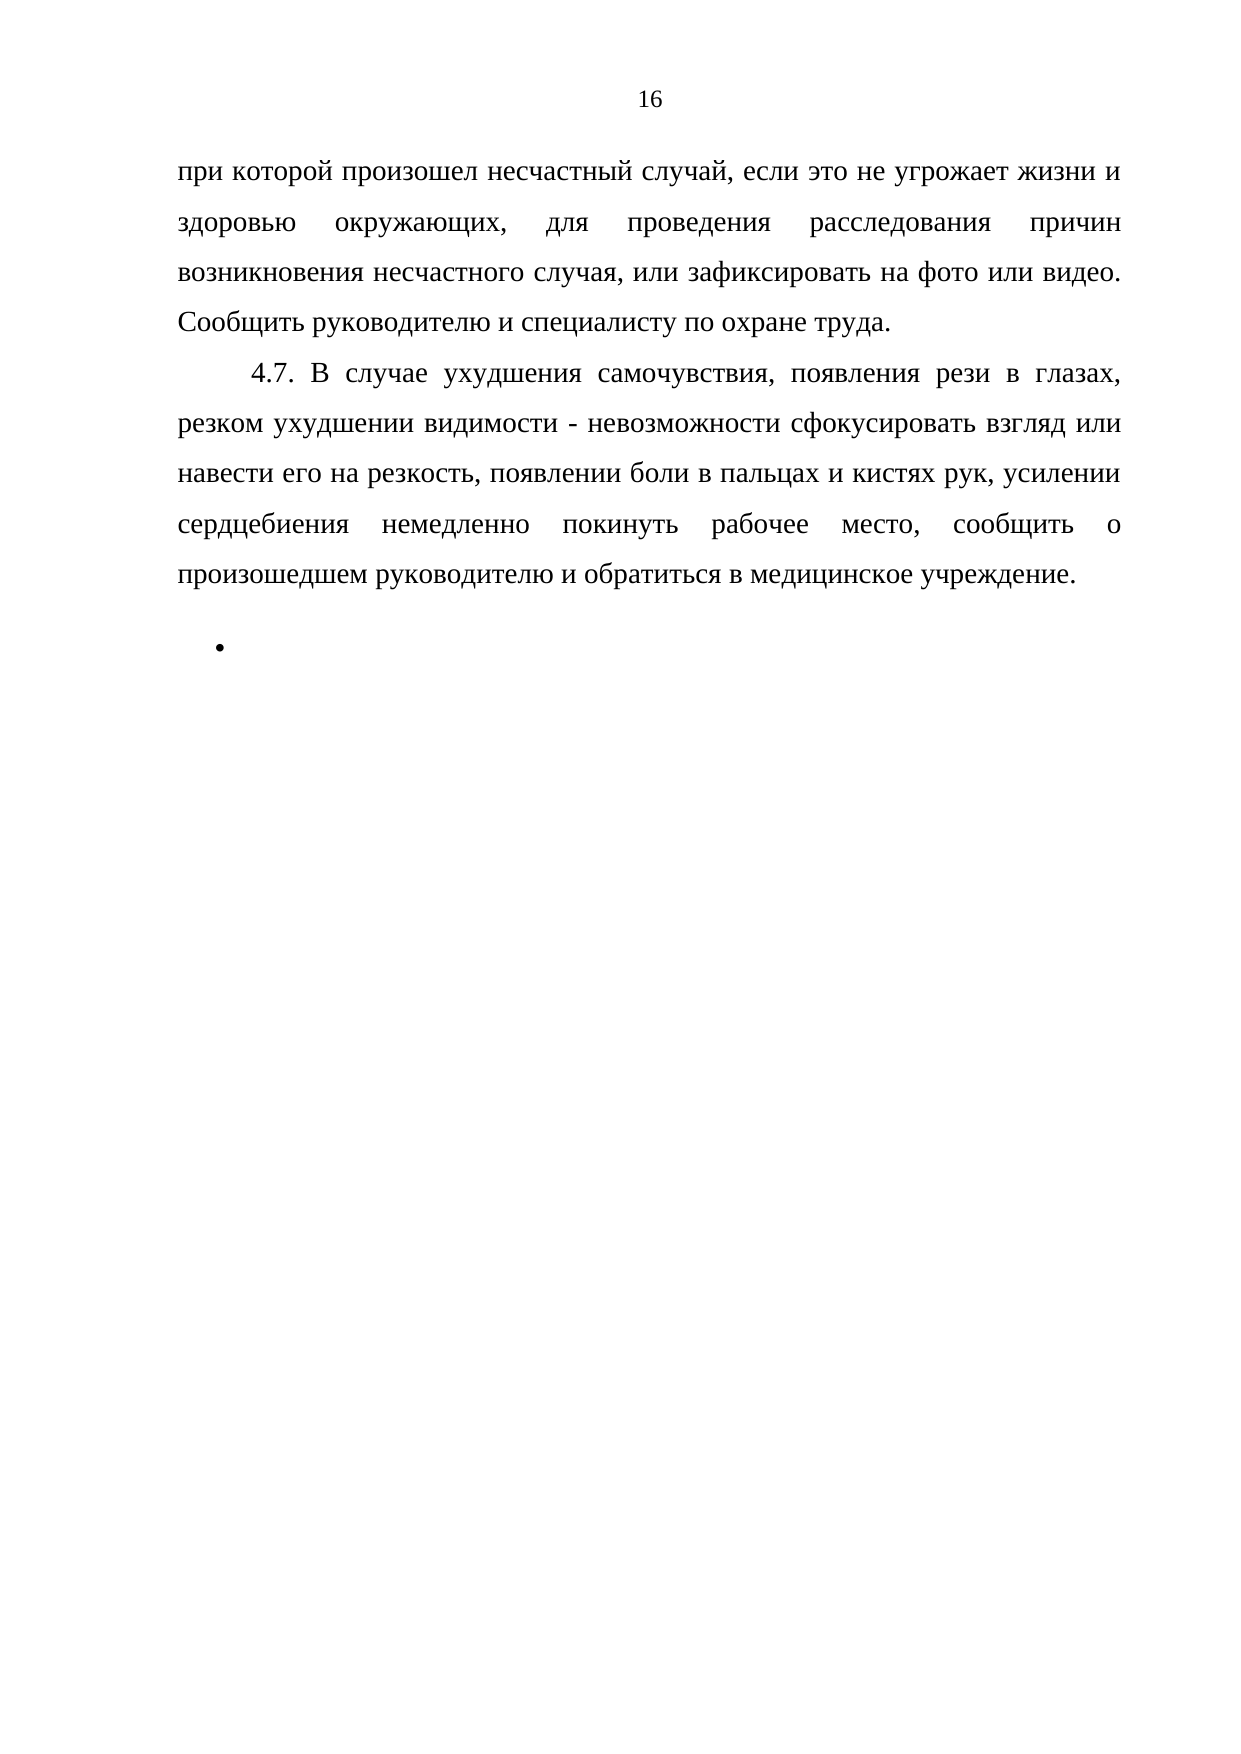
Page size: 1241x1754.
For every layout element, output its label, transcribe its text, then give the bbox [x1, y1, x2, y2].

text 4.7. В случае ухудшения самочувствия, появления рези в глазах, резком ухудшении видимости - невозможности сфокусировать взгляд или навести его на резкость, появлении боли в пальцах и кистях рук, усилении сердцебиения немедленно покинуть рабочее место, сообщить о произошедшем руководителю и обратиться в медицинское учреждение. [177, 355, 1122, 589]
text при которой произошел несчастный случай, если это не угрожает жизни и здоровью окружающих, для проведения расследования причин возникновения несчастного случая, или зафиксировать на фото или видео. Сообщить руководителю и специалисту по охране труда. [177, 153, 1122, 338]
